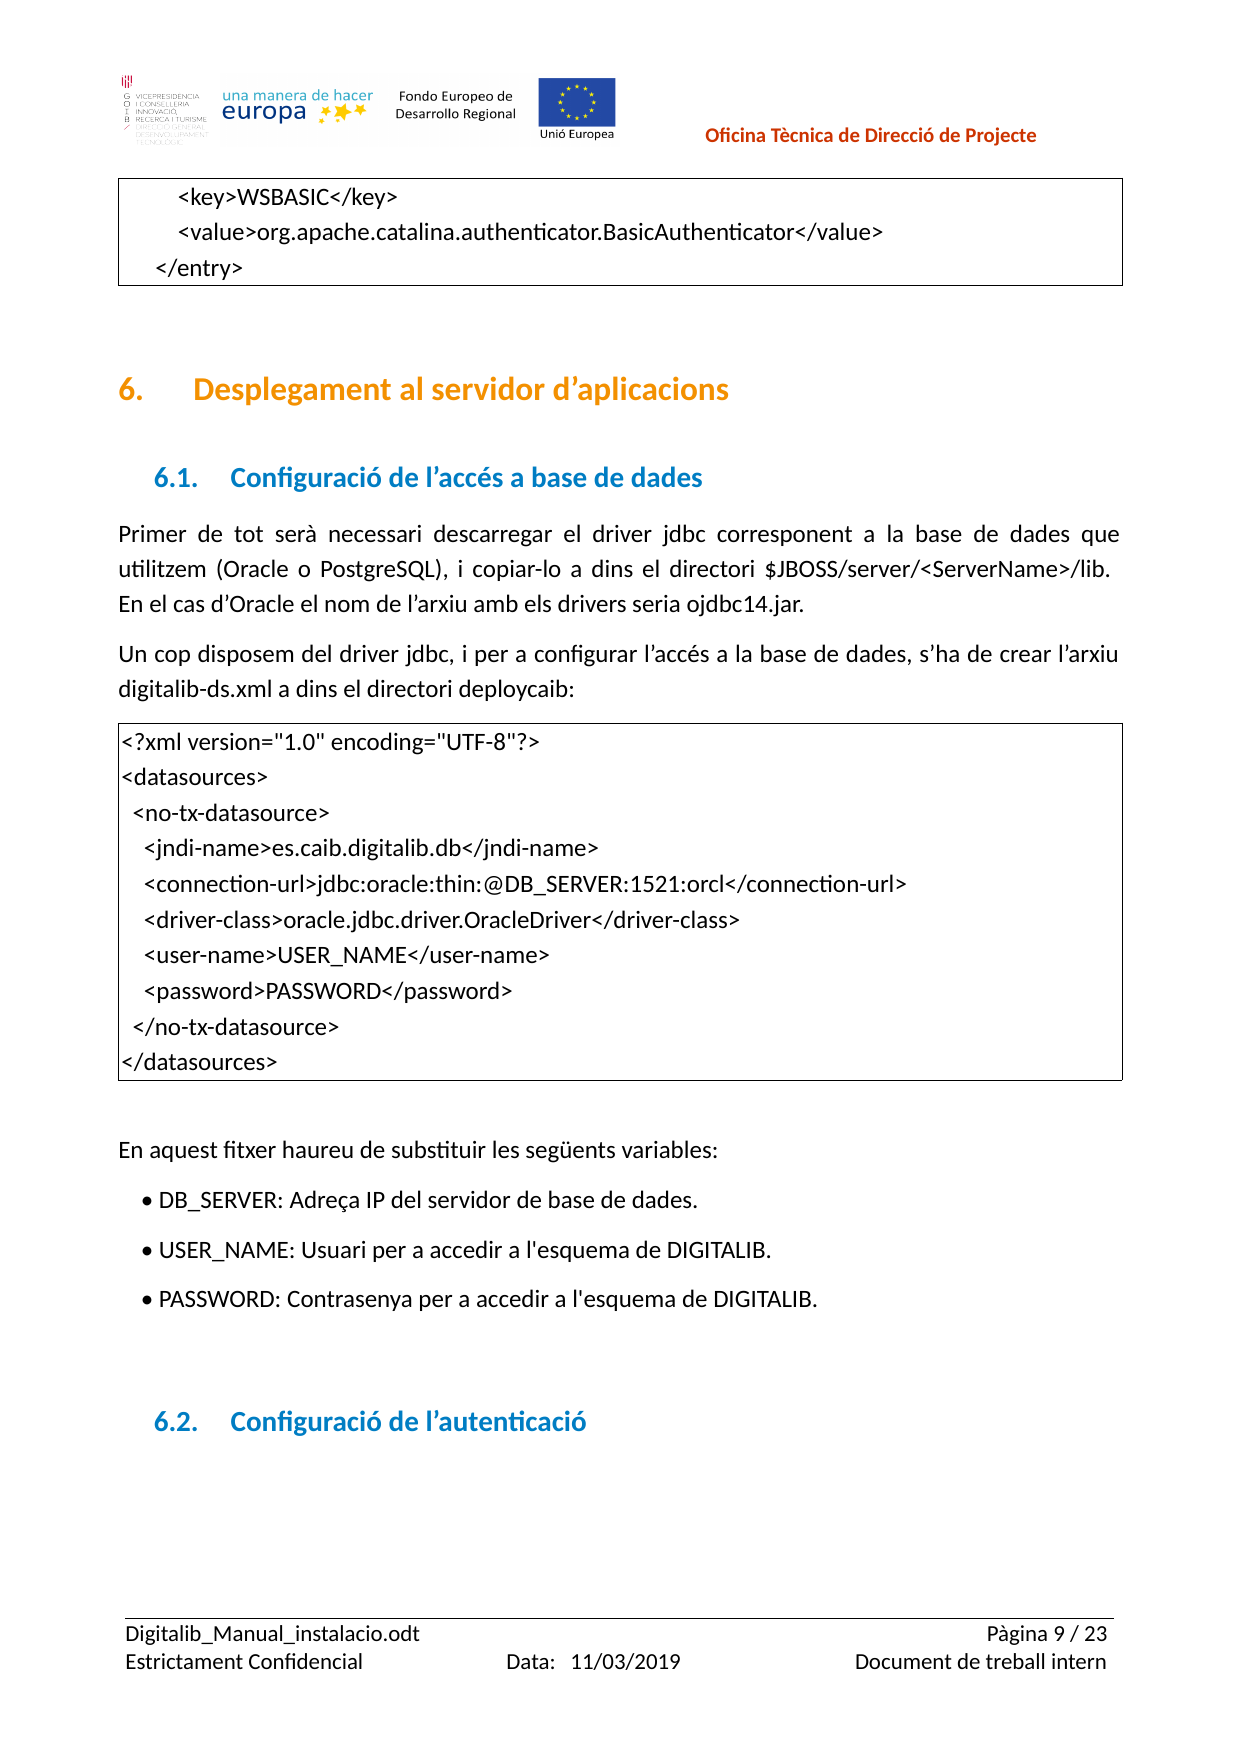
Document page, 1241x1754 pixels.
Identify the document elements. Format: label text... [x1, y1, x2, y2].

text </datasources> [119, 1043, 1122, 1080]
text <?xml version="1.0" encoding="UTF-8"?> [119, 724, 1122, 756]
subtitle Configuració de l’autenticació [153, 1403, 1122, 1439]
text Primer de tot serà necessari descarregar el driver jdbc corresponent a la base de dades que utilitzem (Oracle o PostgreSQL), i copiar-lo a dins el directori $JBOSS/server/<ServerName>/lib. En el cas d’Oracle el nom de l’arxiu amb els drivers seria ojdbc14.jar. [118, 518, 1122, 619]
text </no-tx-datasource> [119, 1008, 1122, 1041]
picture [219, 73, 621, 147]
text <datasources> [119, 758, 1122, 792]
text <key>WSBASIC</key> [119, 179, 1122, 211]
text <password>PASSWORD</password> [119, 972, 1122, 1006]
text <user-name>USER_NAME</user-name> [119, 936, 1122, 970]
text <jndi-name>es.caib.digitalib.db</jndi-name> [119, 829, 1122, 863]
text • DB_SERVER: Adreça IP del servidor de base de dades. [118, 1184, 1122, 1215]
picture [118, 73, 213, 147]
text En aquest fitxer haureu de substituir les següents variables: [118, 1134, 1122, 1165]
text <value>org.apache.catalina.authenticator.BasicAuthenticator</value> [119, 213, 1122, 247]
text <driver-class>oracle.jdbc.driver.OracleDriver</driver-class> [119, 901, 1122, 934]
text • USER_NAME: Usuari per a accedir a l'esquema de DIGITALIB. [118, 1234, 1122, 1264]
text </entry> [119, 249, 1122, 285]
subtitle Configuració de l’accés a base de dades [153, 459, 1122, 495]
text • PASSWORD: Contrasenya per a accedir a l'esquema de DIGITALIB. [118, 1283, 1122, 1314]
text <connection-url>jdbc:oracle:thin:@DB_SERVER:1521:orcl</connection-url> [119, 865, 1122, 899]
text Un cop disposem del driver jdbc, i per a configurar l’accés a la base de dades, s’ha de crear l’arxiu digitalib-ds.xml a dins el directori deploycaib: [118, 638, 1122, 704]
subtitle Desplegament al servidor d’aplicacions [118, 368, 1122, 409]
text <no-tx-datasource> [119, 794, 1122, 827]
